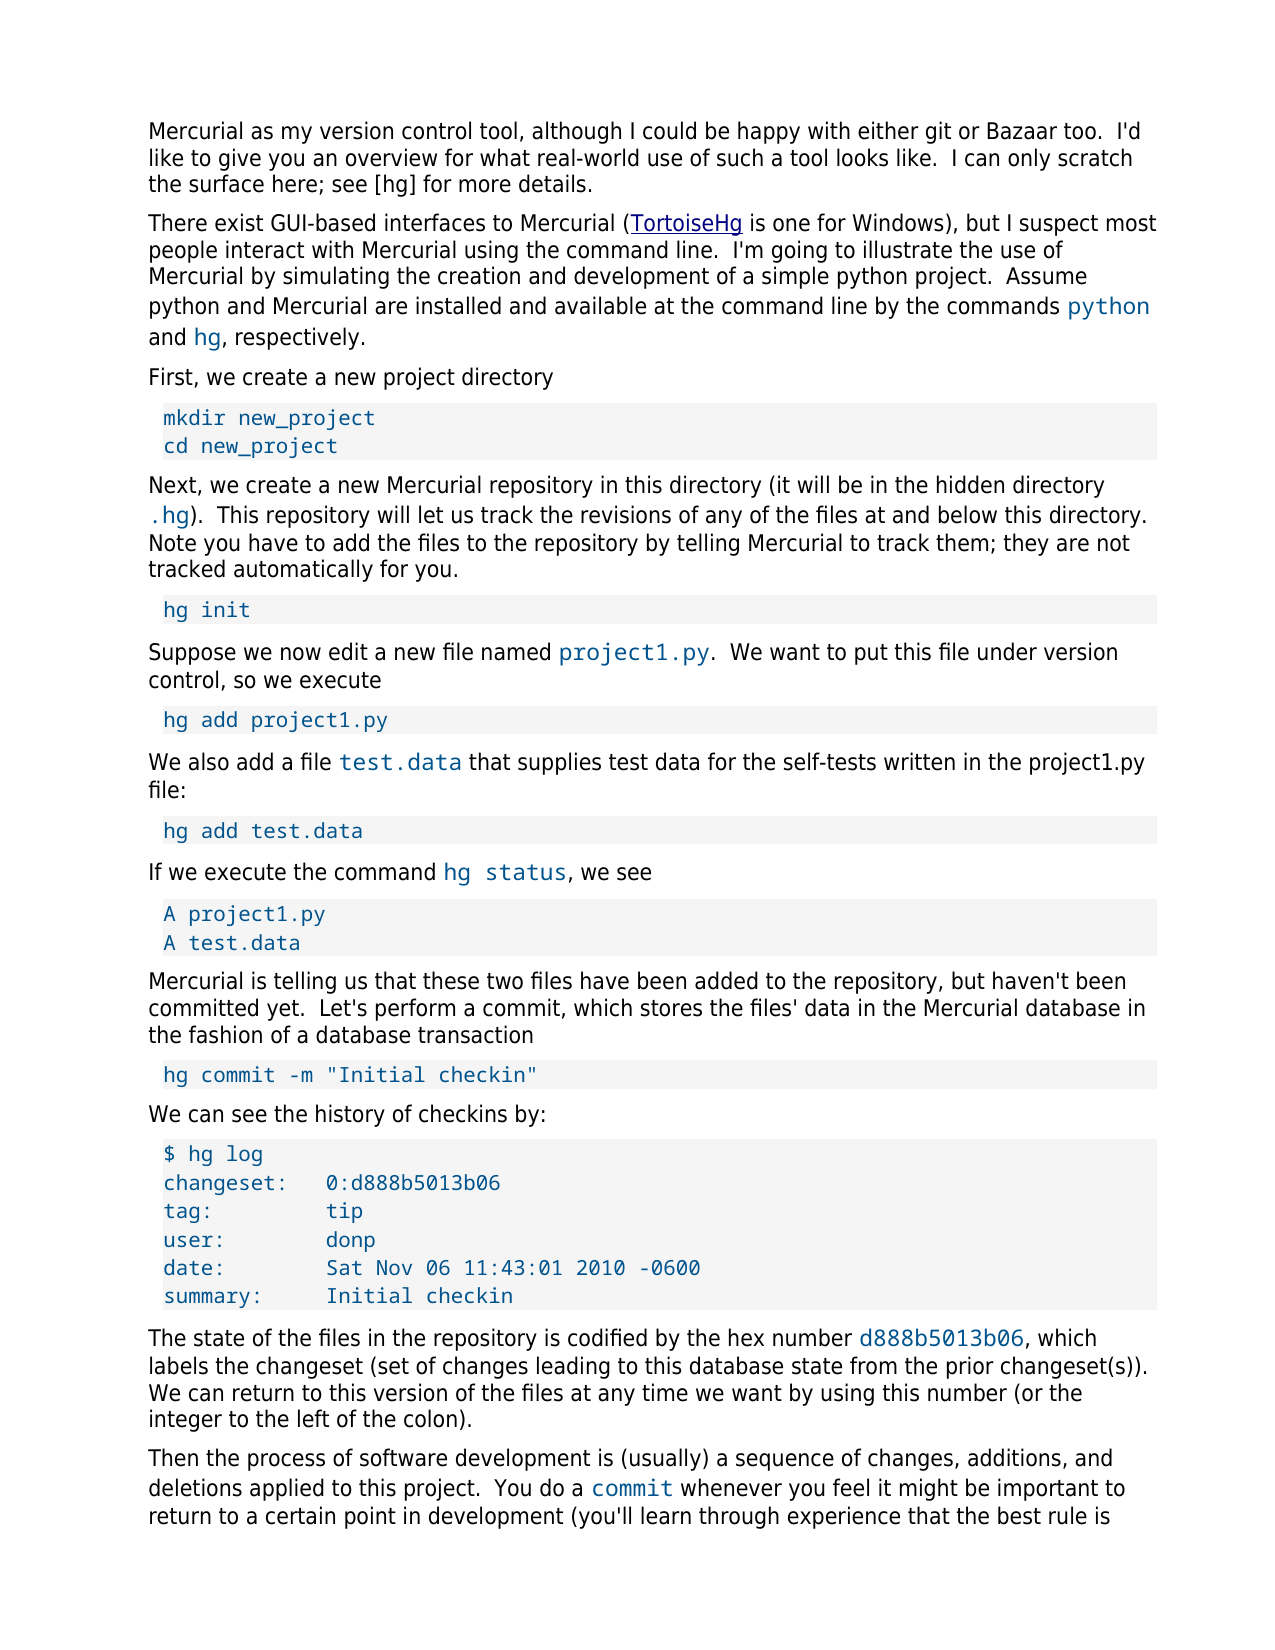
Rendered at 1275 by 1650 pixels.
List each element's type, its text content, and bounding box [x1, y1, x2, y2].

text First, we create a new project directory [148, 364, 1157, 391]
text There exist GUI-based interfaces to Mercurial (TortoiseHg is one for Windows), but I suspect most people interact with Mercurial using the command line. I'm going to illustrate the use of Mercurial by simulating the creation and development of a simple python project. Assume python and Mercurial are installed and available at the command line by the commands python and hg, respectively. [148, 210, 1157, 353]
text Then the process of software development is (usually) a sequence of changes, additions, and deletions applied to this project. You do a commit whenever you feel it might be important to return to a certain point in development (you'll learn through experience that the best rule is [148, 1445, 1157, 1530]
text summary: Initial checkin [163, 1282, 1157, 1310]
text Mercurial as my version control tool, although I could be happy with either git or Bazaar too. I'd like to give you an overview for what real-world use of such a tool looks like. I can only scratch the surface here; see [hg] for more details. [148, 118, 1157, 198]
text Next, we create a new Mercurial repository in this directory (it will be in the hidden directory .hg). This repository will let us track the revisions of any of the files at and below this directory. Note you have to add the files to the repository by telling Mercurial to track them; they are not tracked automatically for you. [148, 472, 1157, 583]
text date: Sat Nov 06 11:43:01 2010 -0600 [163, 1253, 1157, 1282]
text changeset: 0:d888b5013b06 [163, 1168, 1157, 1196]
text hg commit -m "Initial checkin" [163, 1060, 1157, 1089]
text hg add test.data [163, 816, 1157, 844]
text hg init [163, 595, 1157, 624]
text cd new_project [163, 432, 1157, 460]
text hg add project1.py [163, 706, 1157, 734]
text We can see the history of checkins by: [148, 1101, 1157, 1127]
text A test.data [163, 928, 1157, 956]
text A project1.py [163, 899, 1157, 928]
text The state of the files in the repository is codified by the hex number d888b5013b06, which labels the changeset (set of changes leading to this database state from the prior changeset(s)). We can return to this version of the files at any time we want by using this number (or the integer to the left of the colon). [148, 1322, 1157, 1433]
text If we execute the command hg status, we see [148, 856, 1157, 888]
text $ hg log [163, 1139, 1157, 1168]
text tag: tip [163, 1196, 1157, 1225]
text user: donp [163, 1225, 1157, 1253]
text We also add a file test.data that supplies test data for the self-tests written in the project1.py file: [148, 746, 1157, 804]
text Mercurial is telling us that these two files have been added to the repository, but haven't been committed yet. Let's perform a commit, which stores the files' data in the Mercurial database in the fashion of a database transaction [148, 968, 1157, 1048]
text Suppose we now edit a new file named project1.py. We want to put this file under version control, so we execute [148, 636, 1157, 694]
text mkdir new_project [163, 403, 1157, 432]
